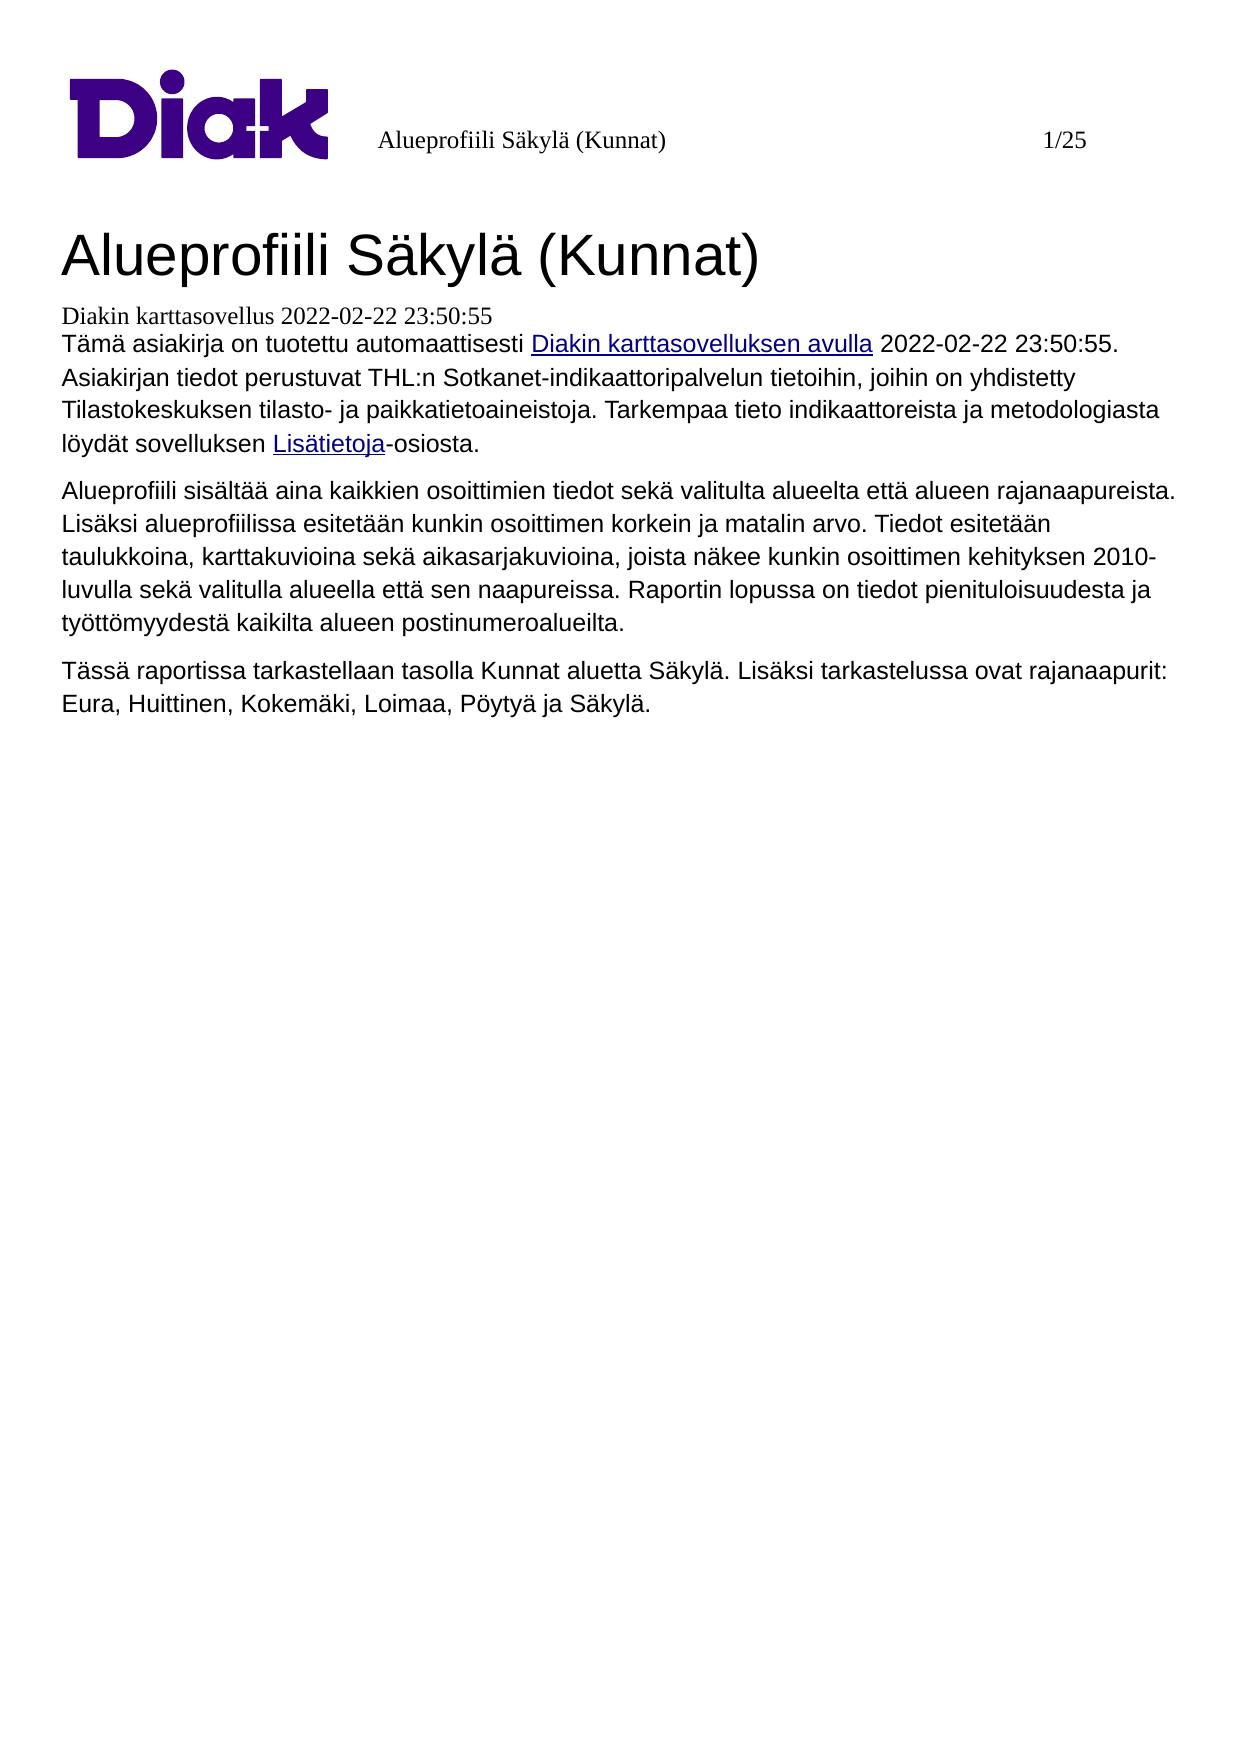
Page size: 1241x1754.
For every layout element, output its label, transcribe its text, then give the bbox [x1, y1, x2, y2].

text Diakin karttasovellus 2022-02-22 23:50:55 [61, 301, 1179, 329]
text Tässä raportissa tarkastellaan tasolla Kunnat aluetta Säkylä. Lisäksi tarkastelussa ovat rajanaapurit: Eura, Huittinen, Kokemäki, Loimaa, Pöytyä ja Säkylä. [61, 656, 1179, 718]
text Tämä asiakirja on tuotettu automaattisesti Diakin karttasovelluksen avulla 2022-02-22 23:50:55. Asiakirjan tiedot perustuvat THL:n Sotkanet-indikaattoripalvelun tietoihin, joihin on yhdistetty Tilastokeskuksen tilasto- ja paikkatietoaineistoja. Tarkempaa tieto indikaattoreista ja metodologiasta löydät sovelluksen Lisätietoja-osiosta. [61, 329, 1179, 457]
text Alueprofiili sisältää aina kaikkien osoittimien tiedot sekä valitulta alueelta että alueen rajanaapureista. Lisäksi alueprofiilissa esitetään kunkin osoittimen korkein ja matalin arvo. Tiedot esitetään taulukkoina, karttakuvioina sekä aikasarjakuvioina, joista näkee kunkin osoittimen kehityksen 2010-luvulla sekä valitulla alueella että sen naapureissa. Raportin lopussa on tiedot pienituloisuudesta ja työttömyydestä kaikilta alueen postinumeroalueilta. [61, 476, 1179, 637]
title Alueprofiili Säkylä (Kunnat) [61, 221, 1179, 288]
